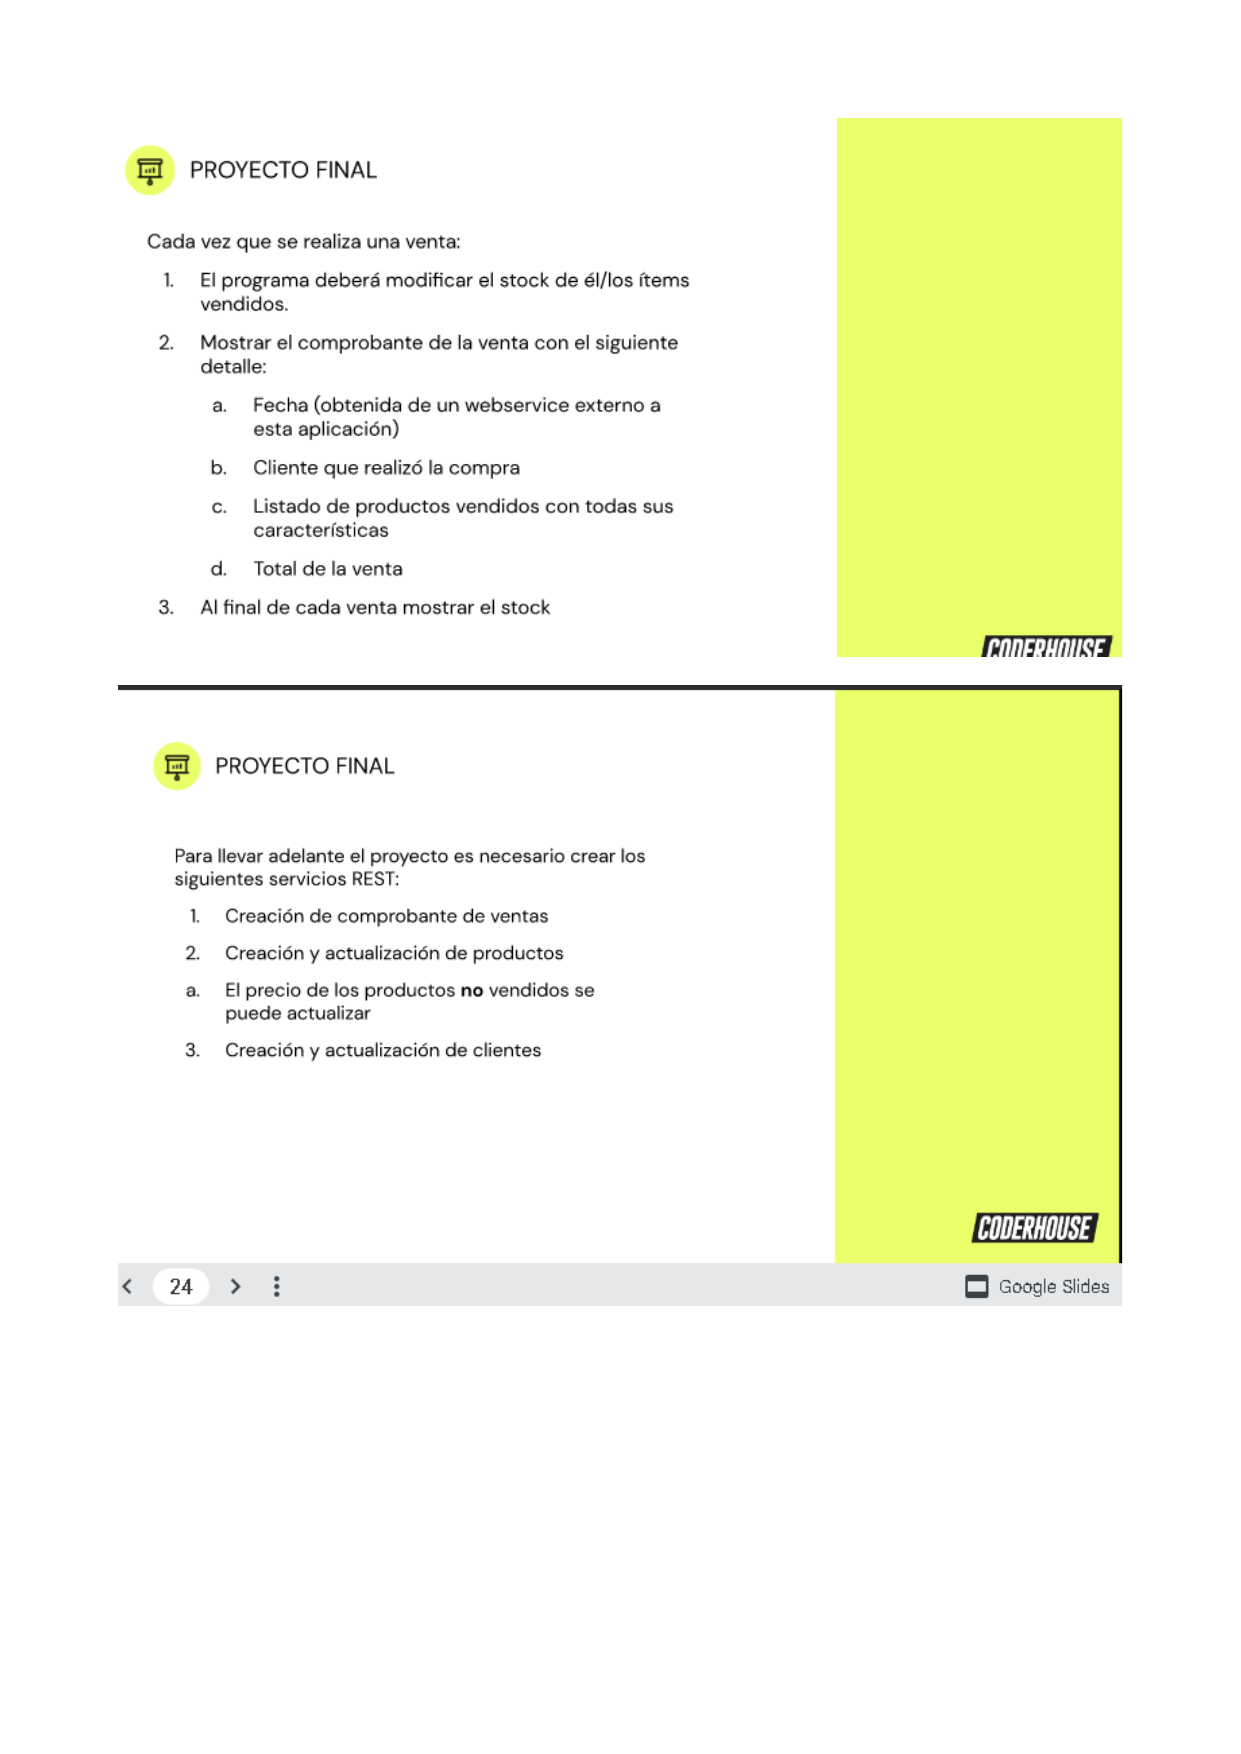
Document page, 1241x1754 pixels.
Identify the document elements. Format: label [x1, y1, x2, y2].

picture [118, 685, 1123, 1306]
picture [118, 118, 1123, 657]
